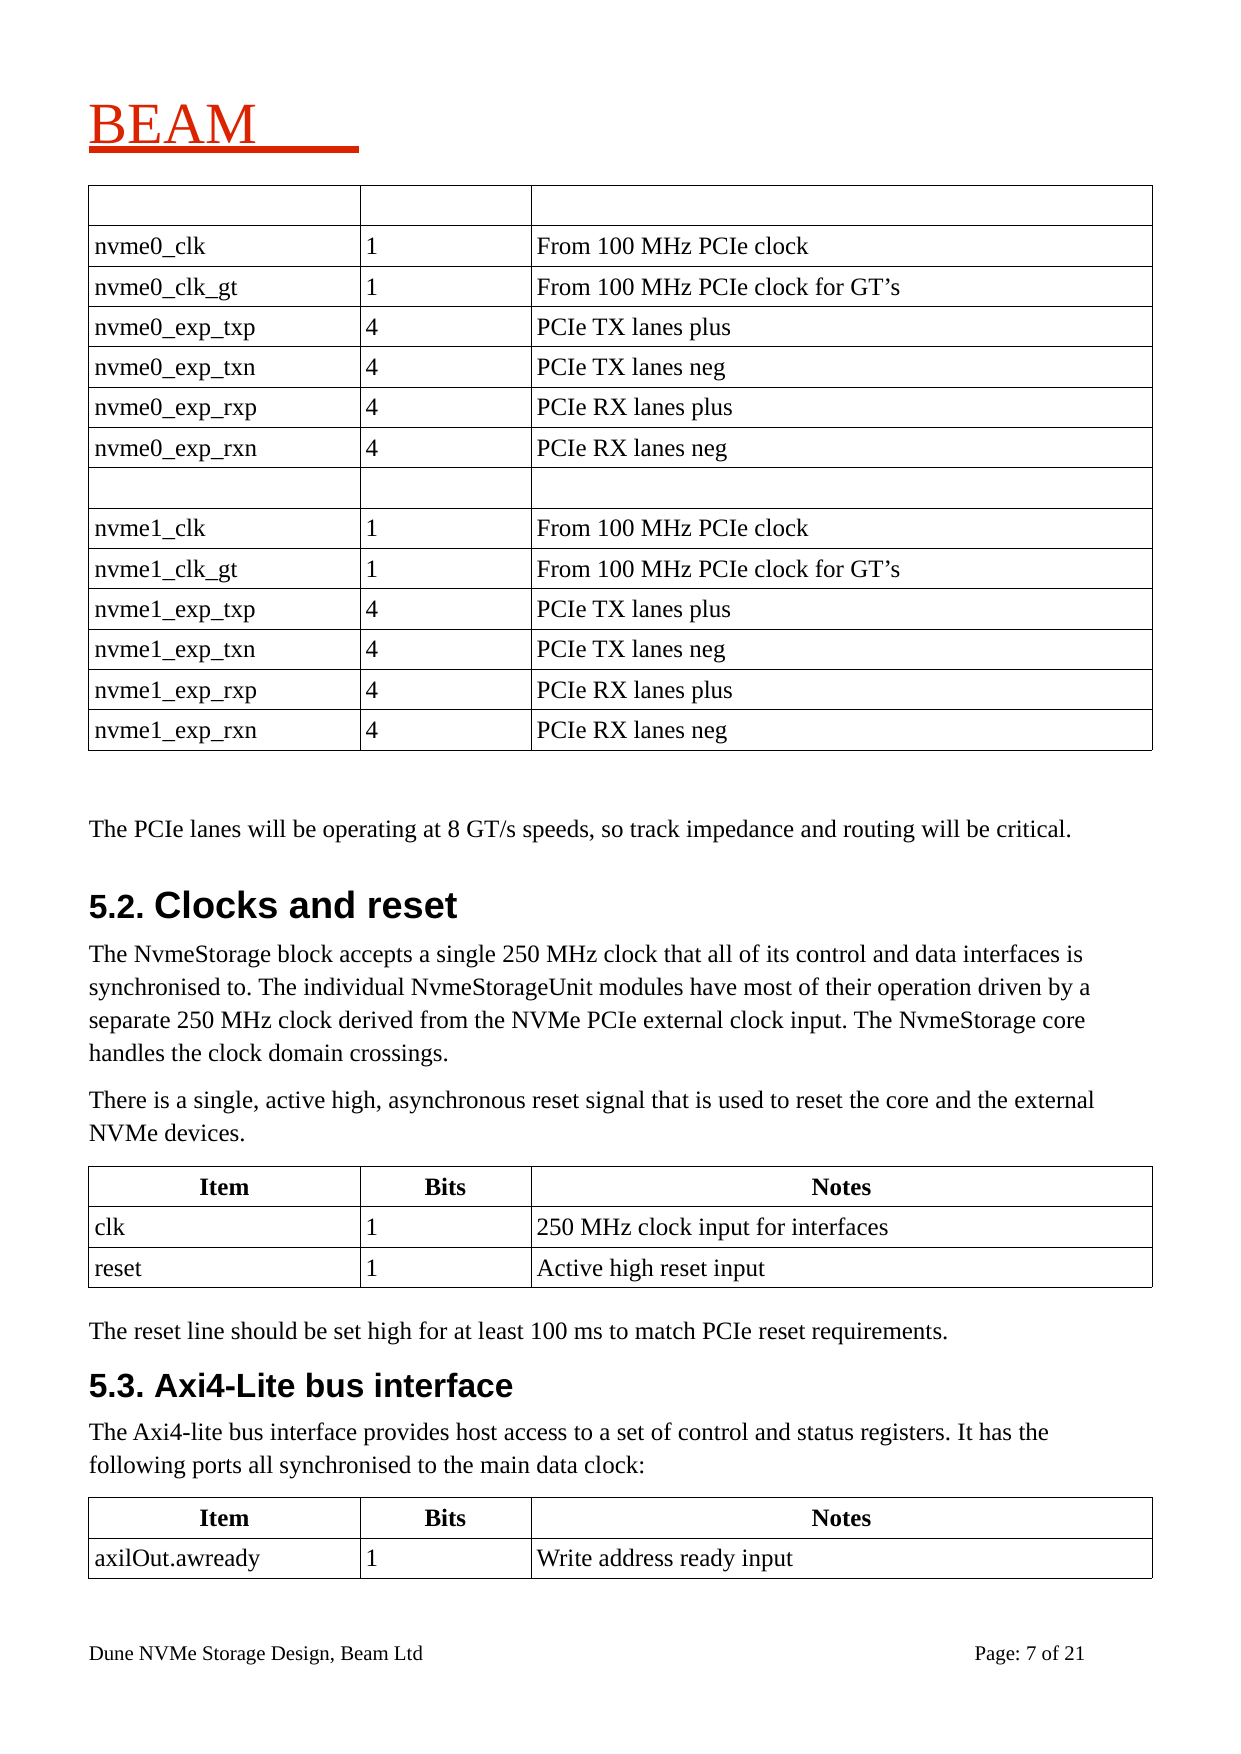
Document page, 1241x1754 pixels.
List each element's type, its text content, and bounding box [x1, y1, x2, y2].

table_cell From 100 MHz PCIe clock for GT’s [532, 549, 1152, 588]
table_cell 4 [361, 630, 531, 669]
table_header Item [89, 1498, 360, 1538]
table_cell nvme1_exp_txn [89, 630, 360, 669]
table_header Notes [532, 1498, 1152, 1538]
table_cell 1 [361, 509, 531, 548]
table_cell 4 [361, 388, 531, 427]
table_cell nvme0_exp_rxp [89, 388, 360, 427]
table_header Notes [532, 1167, 1152, 1206]
table_cell 1 [361, 549, 531, 588]
table_cell From 100 MHz PCIe clock [532, 509, 1152, 548]
table_cell From 100 MHz PCIe clock for GT’s [532, 267, 1152, 306]
text The NvmeStorage block accepts a single 250 MHz clock that all of its control and data interfaces is synchronised to. The individual NvmeStorageUnit modules have most of their operation driven by a separate 250 MHz clock derived from the NVMe PCIe external clock input. The NvmeStorage core handles the clock domain crossings. [88, 939, 1152, 1067]
table_cell [361, 186, 531, 225]
table_cell 1 [361, 1539, 531, 1578]
table_cell From 100 MHz PCIe clock [532, 226, 1152, 266]
table_cell nvme1_clk_gt [89, 549, 360, 588]
table_cell nvme0_exp_rxn [89, 428, 360, 467]
table_cell 4 [361, 428, 531, 467]
table_cell PCIe TX lanes plus [532, 589, 1152, 628]
table_cell 4 [361, 347, 531, 387]
table_cell PCIe RX lanes neg [532, 710, 1152, 749]
table_cell [532, 186, 1152, 225]
table_cell PCIe RX lanes neg [532, 428, 1152, 467]
subtitle Clocks and reset [88, 883, 1152, 926]
table_cell reset [89, 1248, 360, 1287]
table_cell [89, 186, 360, 225]
table_cell 4 [361, 710, 531, 749]
table_cell 1 [361, 226, 531, 266]
table_cell PCIe RX lanes plus [532, 670, 1152, 709]
table_cell nvme0_exp_txn [89, 347, 360, 387]
table_cell [361, 468, 531, 508]
table_cell clk [89, 1207, 360, 1247]
table_cell [89, 468, 360, 508]
table_cell Active high reset input [532, 1248, 1152, 1287]
text The Axi4-lite bus interface provides host access to a set of control and status registers. It has the following ports all synchronised to the main data clock: [88, 1417, 1152, 1478]
table_cell 1 [361, 1207, 531, 1247]
table_cell 4 [361, 589, 531, 628]
table_cell nvme0_clk [89, 226, 360, 266]
table_cell PCIe TX lanes neg [532, 347, 1152, 387]
table_cell PCIe RX lanes plus [532, 388, 1152, 427]
text There is a single, active high, asynchronous reset signal that is used to reset the core and the external NVMe devices. [88, 1086, 1152, 1147]
table_cell axilOut.awready [89, 1539, 360, 1578]
table_header Bits [361, 1498, 531, 1538]
table_cell 250 MHz clock input for interfaces [532, 1207, 1152, 1247]
table_cell [532, 468, 1152, 508]
table_cell nvme0_clk_gt [89, 267, 360, 306]
table_cell PCIe TX lanes neg [532, 630, 1152, 669]
table_cell PCIe TX lanes plus [532, 307, 1152, 346]
table_cell nvme0_exp_txp [89, 307, 360, 346]
table_cell 1 [361, 1248, 531, 1287]
text The reset line should be set high for at least 100 ms to match PCIe reset requirements. [88, 1316, 1152, 1345]
table_header Bits [361, 1167, 531, 1206]
table_cell 4 [361, 670, 531, 709]
table_cell Write address ready input [532, 1539, 1152, 1578]
table_cell nvme1_exp_rxn [89, 710, 360, 749]
table_cell 4 [361, 307, 531, 346]
table_cell nvme1_exp_txp [89, 589, 360, 628]
text The PCIe lanes will be operating at 8 GT/s speeds, so track impedance and routing will be critical. [88, 814, 1152, 843]
table_header Item [89, 1167, 360, 1206]
table_cell nvme1_exp_rxp [89, 670, 360, 709]
table_cell nvme1_clk [89, 509, 360, 548]
table_cell 1 [361, 267, 531, 306]
subtitle Axi4-Lite bus interface [88, 1366, 1152, 1404]
